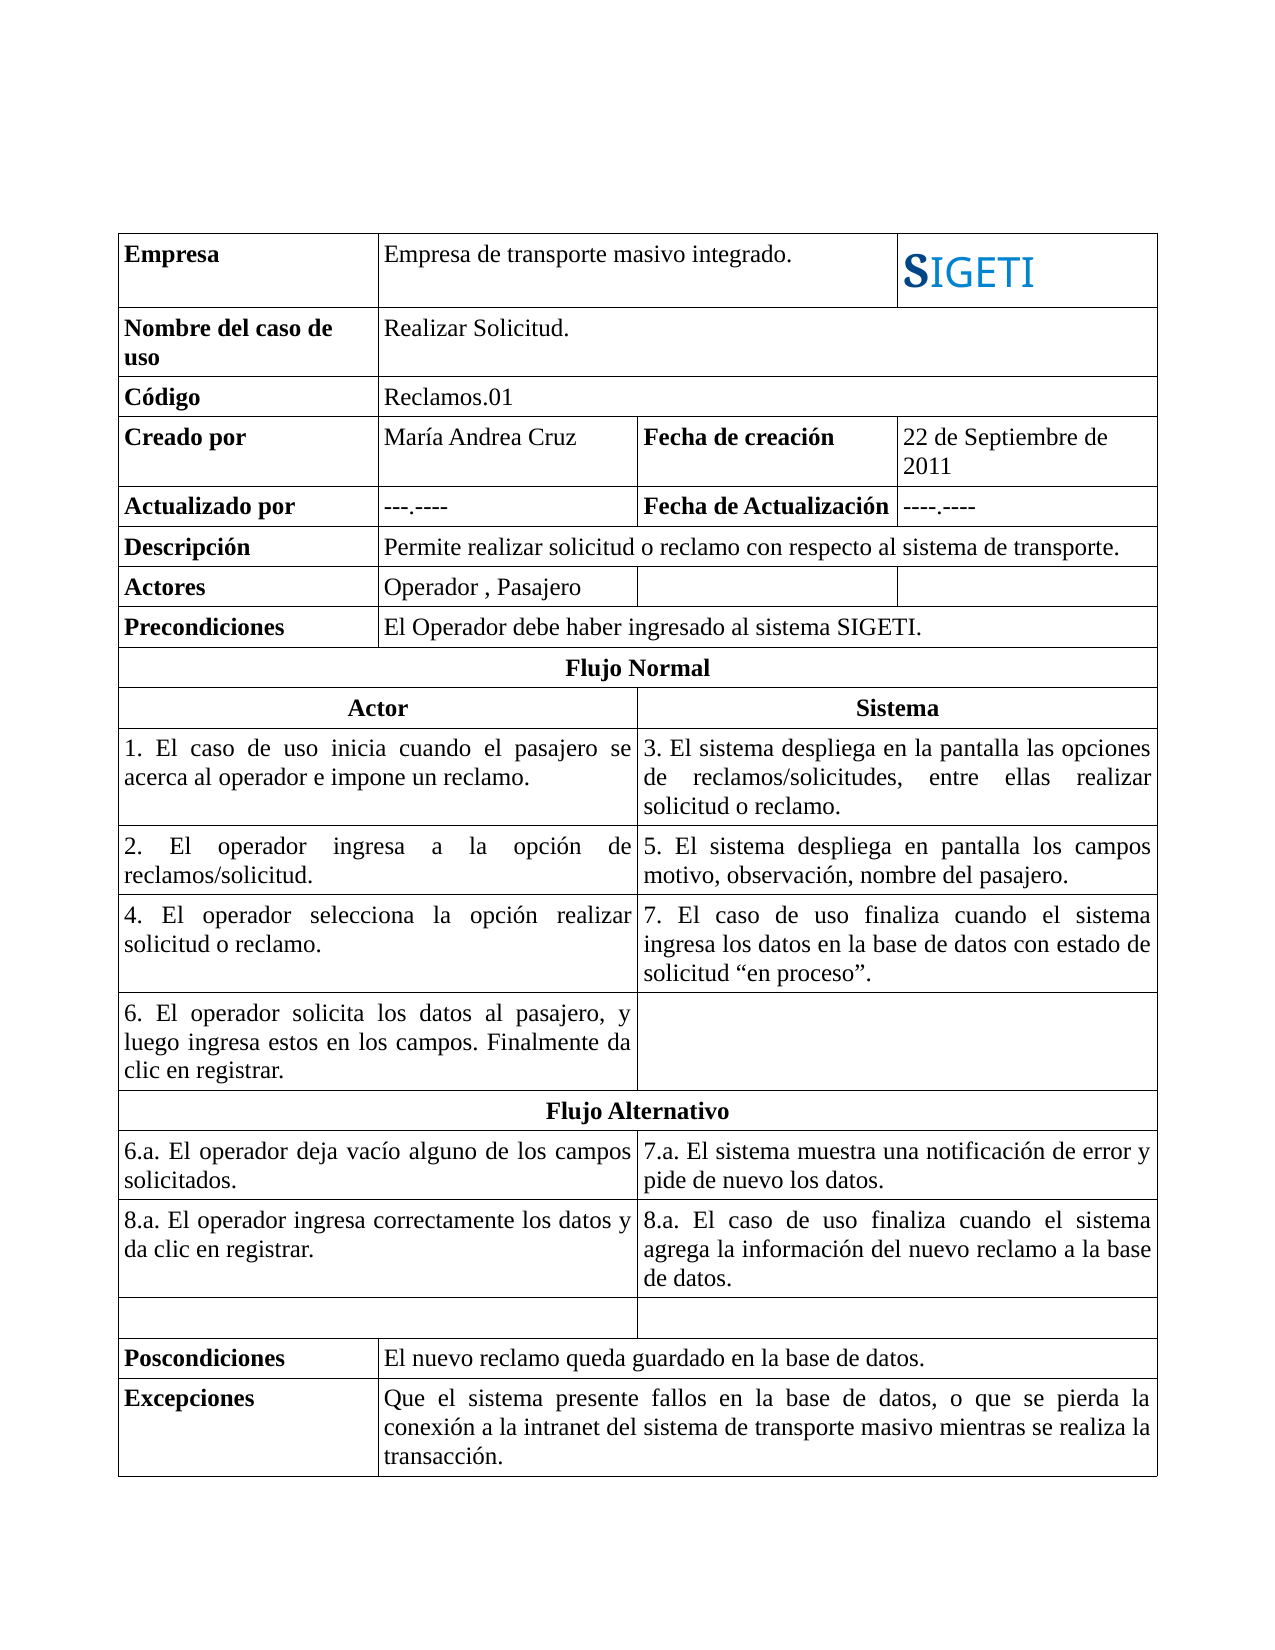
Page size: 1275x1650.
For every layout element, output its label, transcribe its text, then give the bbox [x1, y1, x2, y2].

table_cell 7.a. El sistema muestra una notificación de error y pide de nuevo los datos. [638, 1131, 1157, 1199]
table_cell Actores [119, 567, 378, 606]
table_cell ---.---- [379, 487, 637, 526]
table_cell 1. El caso de uso inicia cuando el pasajero se acerca al operador e impone un reclamo. [119, 729, 637, 825]
table_cell [638, 567, 897, 606]
table_cell Código [119, 377, 378, 416]
table_cell 6. El operador solicita los datos al pasajero, y luego ingresa estos en los campos. Finalmente da clic en registrar. [119, 993, 637, 1090]
table_cell Sistema [638, 688, 1157, 727]
table_cell Actor [119, 688, 637, 727]
table_cell 4. El operador selecciona la opción realizar solicitud o reclamo. [119, 895, 637, 992]
table_cell 2. El operador ingresa a la opción de reclamos/solicitud. [119, 826, 637, 894]
table_cell [119, 1298, 637, 1337]
table_header Empresa de transporte masivo integrado. [379, 234, 897, 307]
table_cell 6.a. El operador deja vacío alguno de los campos solicitados. [119, 1131, 637, 1199]
table_cell Realizar Solicitud. [379, 308, 1157, 376]
table_cell Que el sistema presente fallos en la base de datos, o que se pierda la conexión a la intranet del sistema de transporte masivo mientras se realiza la transacción. [379, 1379, 1157, 1476]
table_cell Creado por [119, 417, 378, 486]
table_header Empresa [119, 234, 378, 307]
table_cell [898, 567, 1157, 606]
table_cell Fecha de Actualización [638, 487, 897, 526]
table_cell ----.---- [898, 487, 1157, 526]
table_cell 7. El caso de uso finaliza cuando el sistema ingresa los datos en la base de datos con estado de solicitud “en proceso”. [638, 895, 1157, 992]
table_cell Precondiciones [119, 607, 378, 647]
table_cell [638, 993, 1157, 1090]
table_cell Poscondiciones [119, 1339, 378, 1378]
table_cell [638, 1298, 1157, 1337]
table_cell Flujo Alternativo [119, 1091, 1157, 1130]
table_cell Actualizado por [119, 487, 378, 526]
table_cell Descripción [119, 527, 378, 566]
table_cell Permite realizar solicitud o reclamo con respecto al sistema de transporte. [379, 527, 1157, 566]
table_cell El nuevo reclamo queda guardado en la base de datos. [379, 1339, 1157, 1378]
table_cell 3. El sistema despliega en la pantalla las opciones de reclamos/solicitudes, entre ellas realizar solicitud o reclamo. [638, 729, 1157, 825]
table_cell 8.a. El caso de uso finaliza cuando el sistema agrega la información del nuevo reclamo a la base de datos. [638, 1200, 1157, 1297]
table_cell Fecha de creación [638, 417, 897, 486]
table_cell El Operador debe haber ingresado al sistema SIGETI. [379, 607, 1157, 647]
table_cell 22 de Septiembre de 2011 [898, 417, 1157, 486]
table_cell Excepciones [119, 1379, 378, 1476]
table_cell 5. El sistema despliega en pantalla los campos motivo, observación, nombre del pasajero. [638, 826, 1157, 894]
table_cell Reclamos.01 [379, 377, 1157, 416]
table_cell Nombre del caso de uso [119, 308, 378, 376]
table_cell Flujo Normal [119, 648, 1157, 687]
table_cell María Andrea Cruz [379, 417, 637, 486]
table_header SIGETI [898, 234, 1157, 307]
table_cell 8.a. El operador ingresa correctamente los datos y da clic en registrar. [119, 1200, 637, 1297]
table_cell Operador , Pasajero [379, 567, 637, 606]
